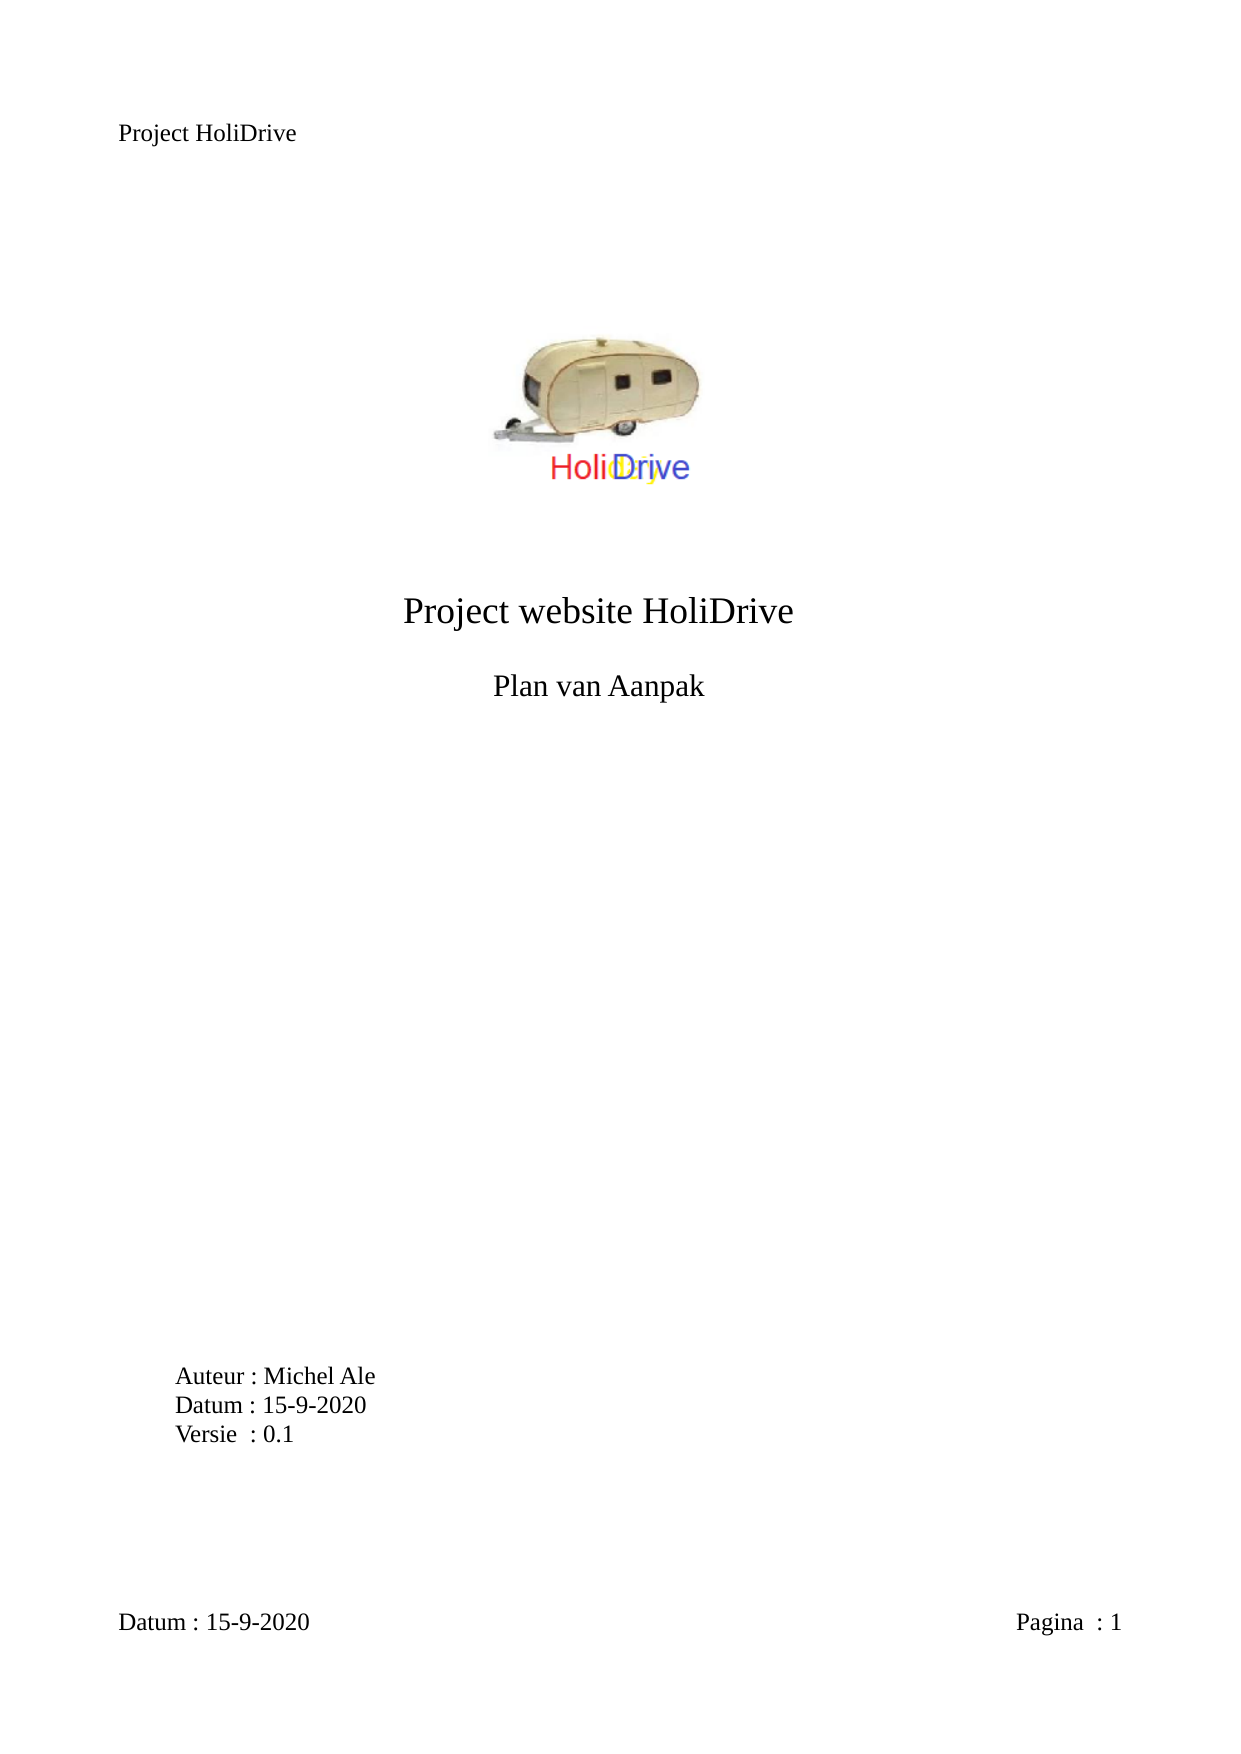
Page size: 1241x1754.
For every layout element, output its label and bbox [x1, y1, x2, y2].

picture [462, 297, 743, 527]
